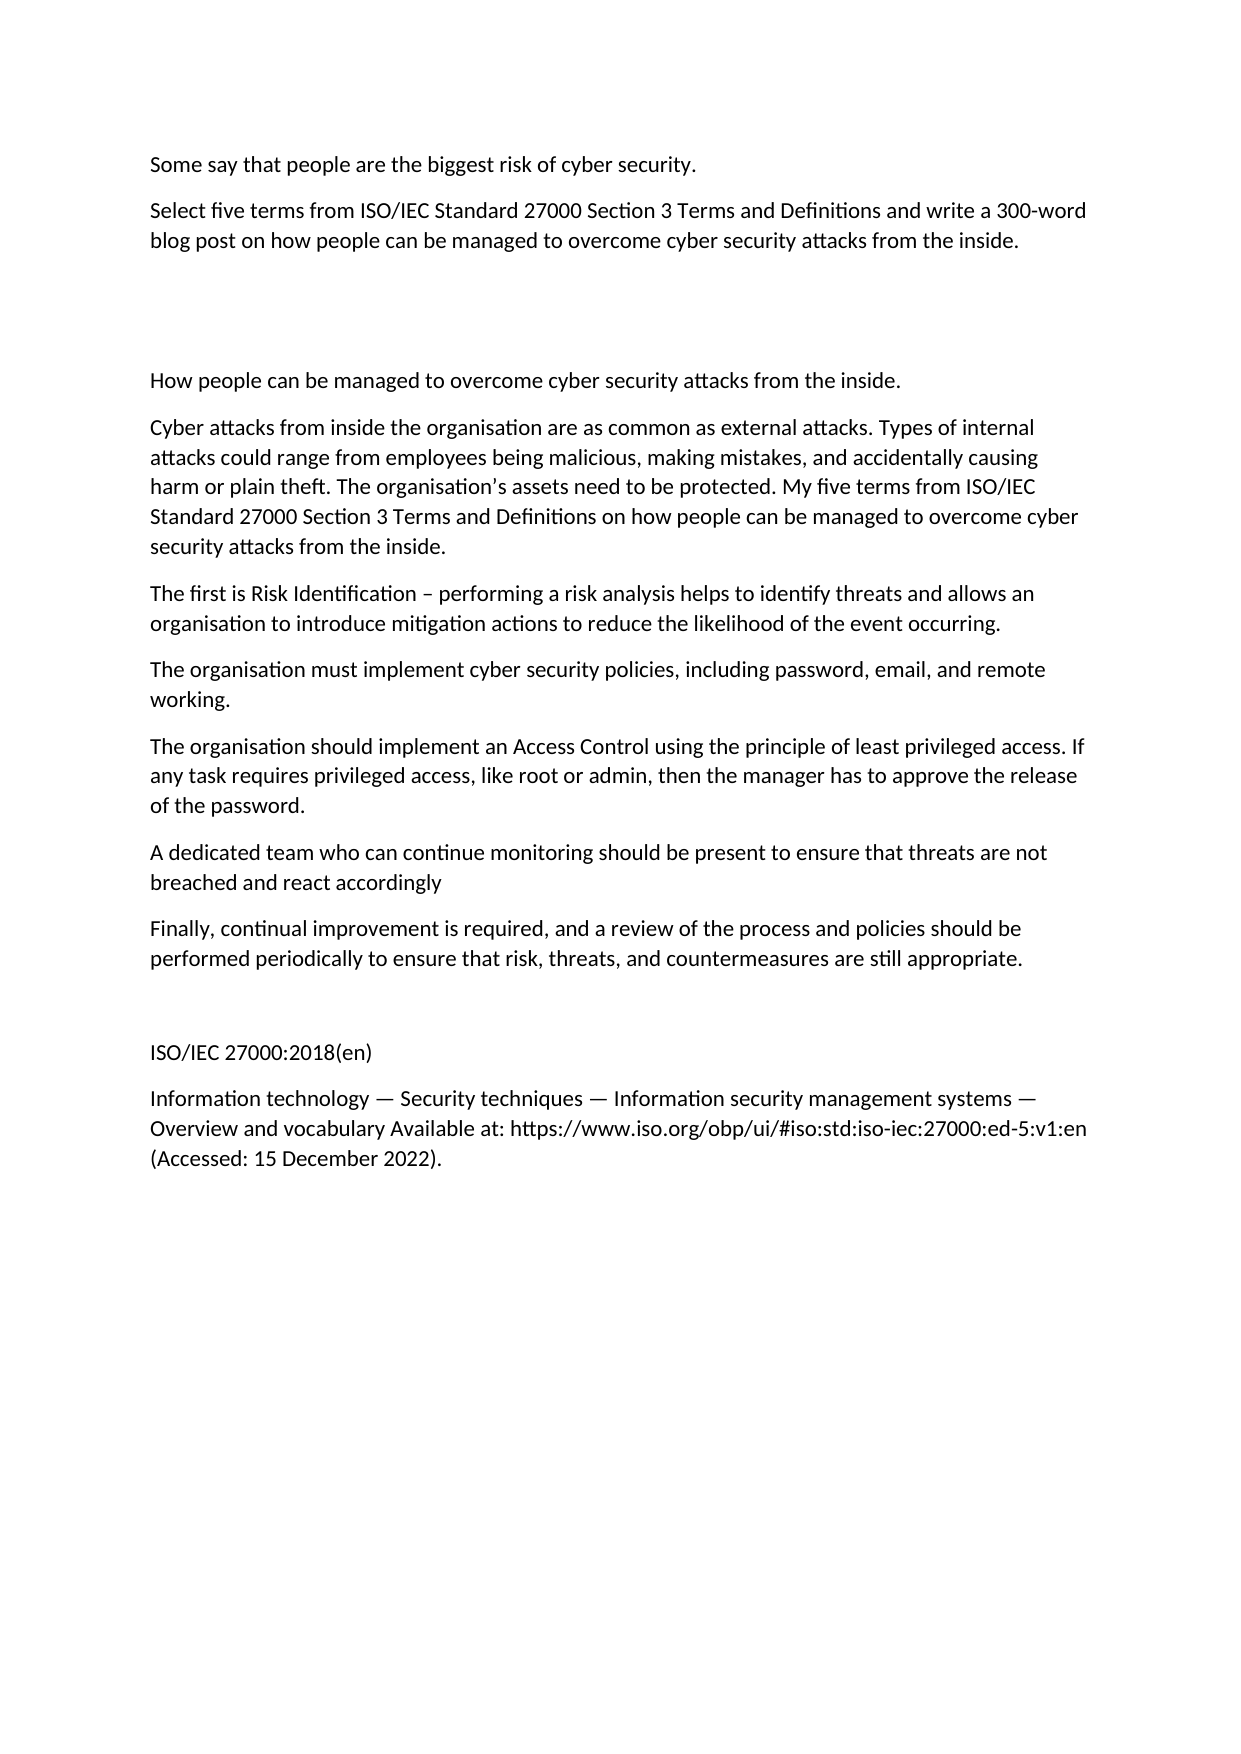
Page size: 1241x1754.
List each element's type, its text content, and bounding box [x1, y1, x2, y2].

text Some say that people are the biggest risk of cyber security. [150, 150, 1090, 178]
text A dedicated team who can continue monitoring should be present to ensure that threats are not breached and react accordingly [150, 838, 1090, 896]
text How people can be managed to overcome cyber security attacks from the inside. [150, 366, 1090, 394]
text The organisation must implement cyber security policies, including password, email, and remote working. [150, 655, 1090, 713]
text ISO/IEC 27000:2018(en) [150, 1038, 1090, 1066]
text Cyber attacks from inside the organisation are as common as external attacks. Types of internal attacks could range from employees being malicious, making mistakes, and accidentally causing harm or plain theft. The organisation’s assets need to be protected. My five terms from ISO/IEC Standard 27000 Section 3 Terms and Definitions on how people can be managed to overcome cyber security attacks from the inside. [150, 413, 1090, 560]
text Information technology — Security techniques — Information security management systems — Overview and vocabulary Available at: https://www.iso.org/obp/ui/#iso:std:iso-iec:27000:ed-5:v1:en (Accessed: 15 December 2022). [150, 1084, 1090, 1172]
text The organisation should implement an Access Control using the principle of least privileged access. If any task requires privileged access, like root or admin, then the manager has to approve the release of the password. [150, 732, 1090, 819]
text Select five terms from ISO/IEC Standard 27000 Section 3 Terms and Definitions and write a 300-word blog post on how people can be managed to overcome cyber security attacks from the inside. [150, 197, 1090, 254]
text The first is Risk Identification – performing a risk analysis helps to identify threats and allows an organisation to introduce mitigation actions to reduce the likelihood of the event occurring. [150, 579, 1090, 637]
text Finally, continual improvement is required, and a review of the process and policies should be performed periodically to ensure that risk, threats, and countermeasures are still appropriate. [150, 914, 1090, 972]
